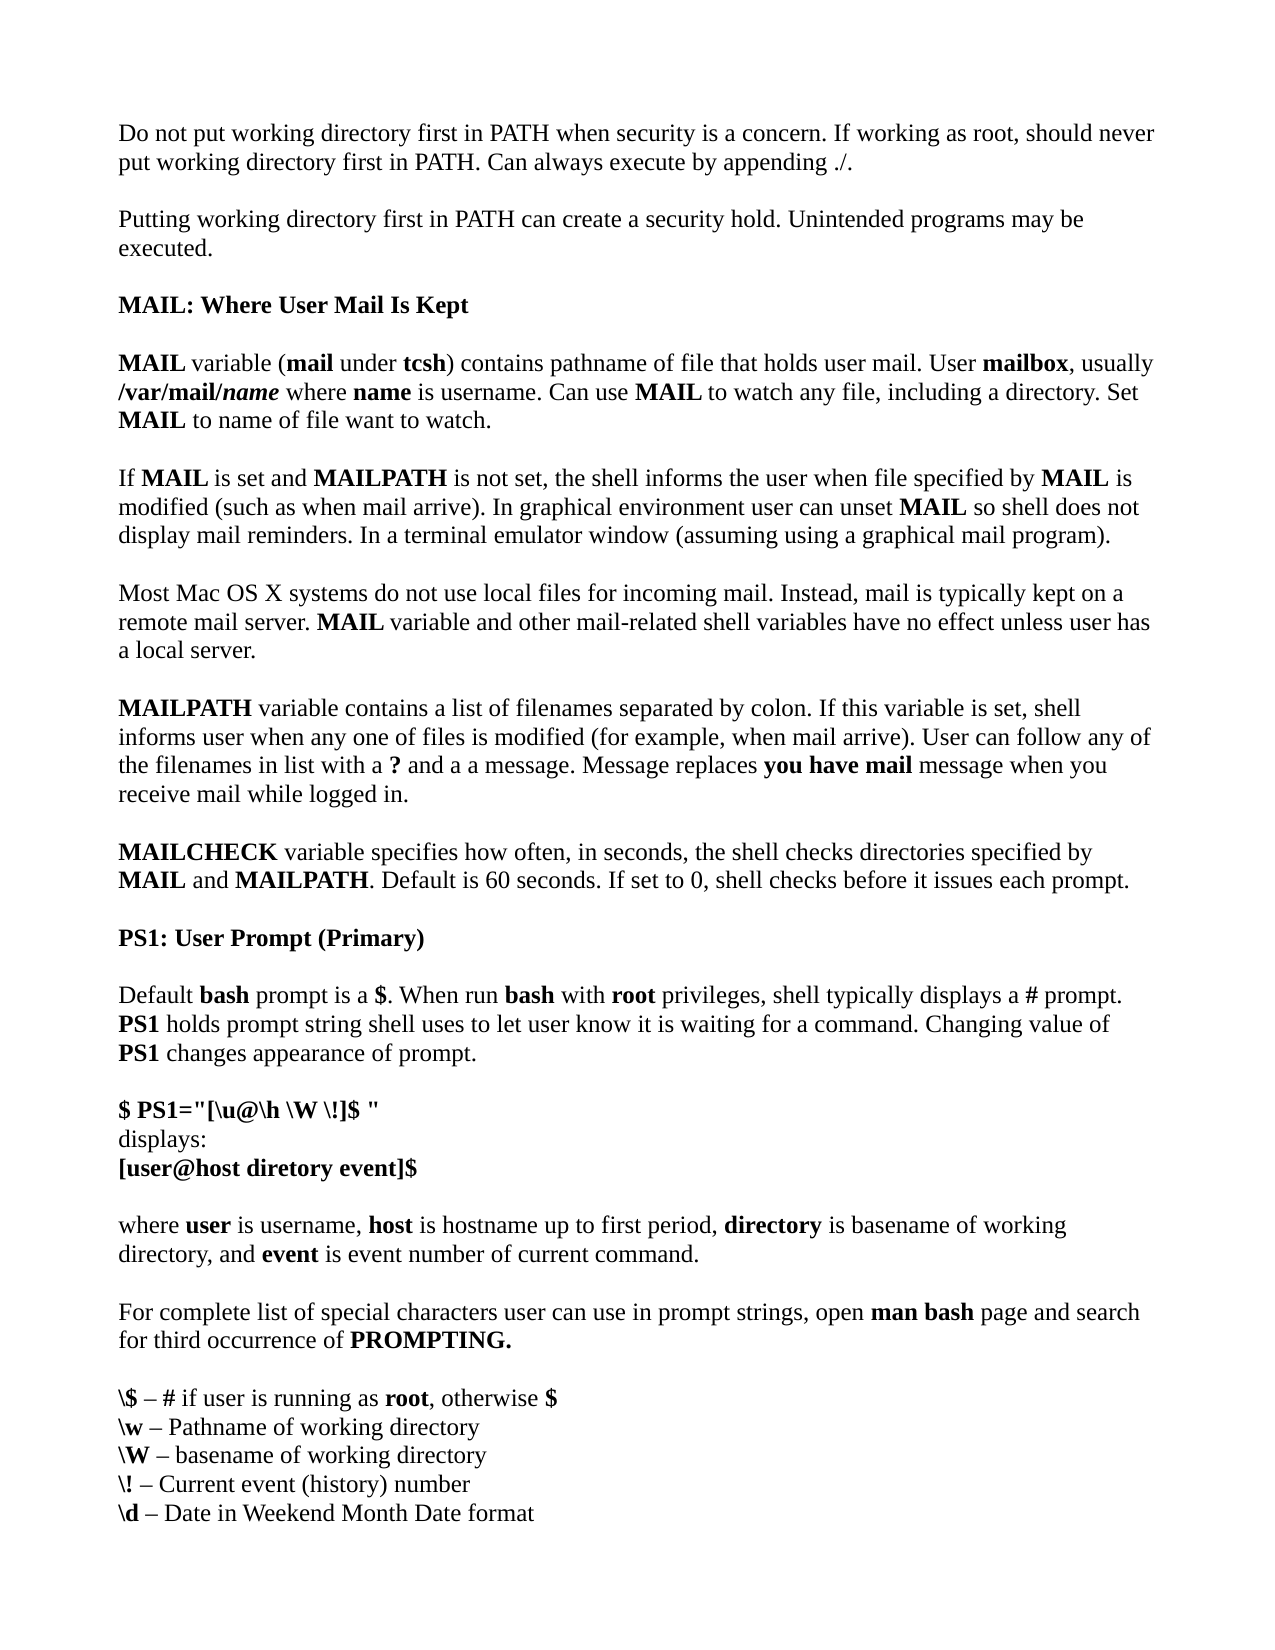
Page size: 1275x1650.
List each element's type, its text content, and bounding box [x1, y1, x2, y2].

text MAIL: Where User Mail Is Kept [118, 291, 1157, 319]
text \d – Date in Weekend Month Date format [118, 1498, 1157, 1527]
text For complete list of special characters user can use in prompt strings, open man bash page and search for third occurrence of PROMPTING. [118, 1297, 1157, 1354]
text Do not put working directory first in PATH when security is a concern. If working as root, should never put working directory first in PATH. Can always execute by appending ./. [118, 118, 1157, 176]
text MAIL variable (mail under tcsh) contains pathname of file that holds user mail. User mailbox, usually /var/mail/name where name is username. Can use MAIL to watch any file, including a directory. Set MAIL to name of file want to watch. [118, 348, 1157, 434]
text [user@host diretory event]$ [118, 1153, 1157, 1182]
text \$ – # if user is running as root, otherwise $ [118, 1383, 1157, 1412]
text PS1: User Prompt (Primary) [118, 923, 1157, 952]
text MAILPATH variable contains a list of filenames separated by colon. If this variable is set, shell informs user when any one of files is modified (for example, when mail arrive). User can follow any of the filenames in list with a ? and a a message. Message replaces you have mail message when you receive mail while logged in. [118, 693, 1157, 808]
text $ PS1="[\u@\h \W \!]$ " [118, 1096, 1157, 1124]
text \! – Current event (history) number [118, 1469, 1157, 1498]
text Default bash prompt is a $. When run bash with root privileges, shell typically displays a # prompt. PS1 holds prompt string shell uses to let user know it is waiting for a command. Changing value of PS1 changes appearance of prompt. [118, 981, 1157, 1067]
text where user is username, host is hostname up to first period, directory is basename of working directory, and event is event number of current command. [118, 1211, 1157, 1268]
text \w – Pathname of working directory [118, 1412, 1157, 1441]
text MAILCHECK variable specifies how often, in seconds, the shell checks directories specified by MAIL and MAILPATH. Default is 60 seconds. If set to 0, shell checks before it issues each prompt. [118, 837, 1157, 894]
text If MAIL is set and MAILPATH is not set, the shell informs the user when file specified by MAIL is modified (such as when mail arrive). In graphical environment user can unset MAIL so shell does not display mail reminders. In a terminal emulator window (assuming using a graphical mail program). [118, 463, 1157, 549]
text Putting working directory first in PATH can create a security hold. Unintended programs may be executed. [118, 204, 1157, 262]
text Most Mac OS X systems do not use local files for incoming mail. Instead, mail is typically kept on a remote mail server. MAIL variable and other mail-related shell variables have no effect unless user has a local server. [118, 578, 1157, 664]
text displays: [118, 1124, 1157, 1153]
text \W – basename of working directory [118, 1441, 1157, 1469]
